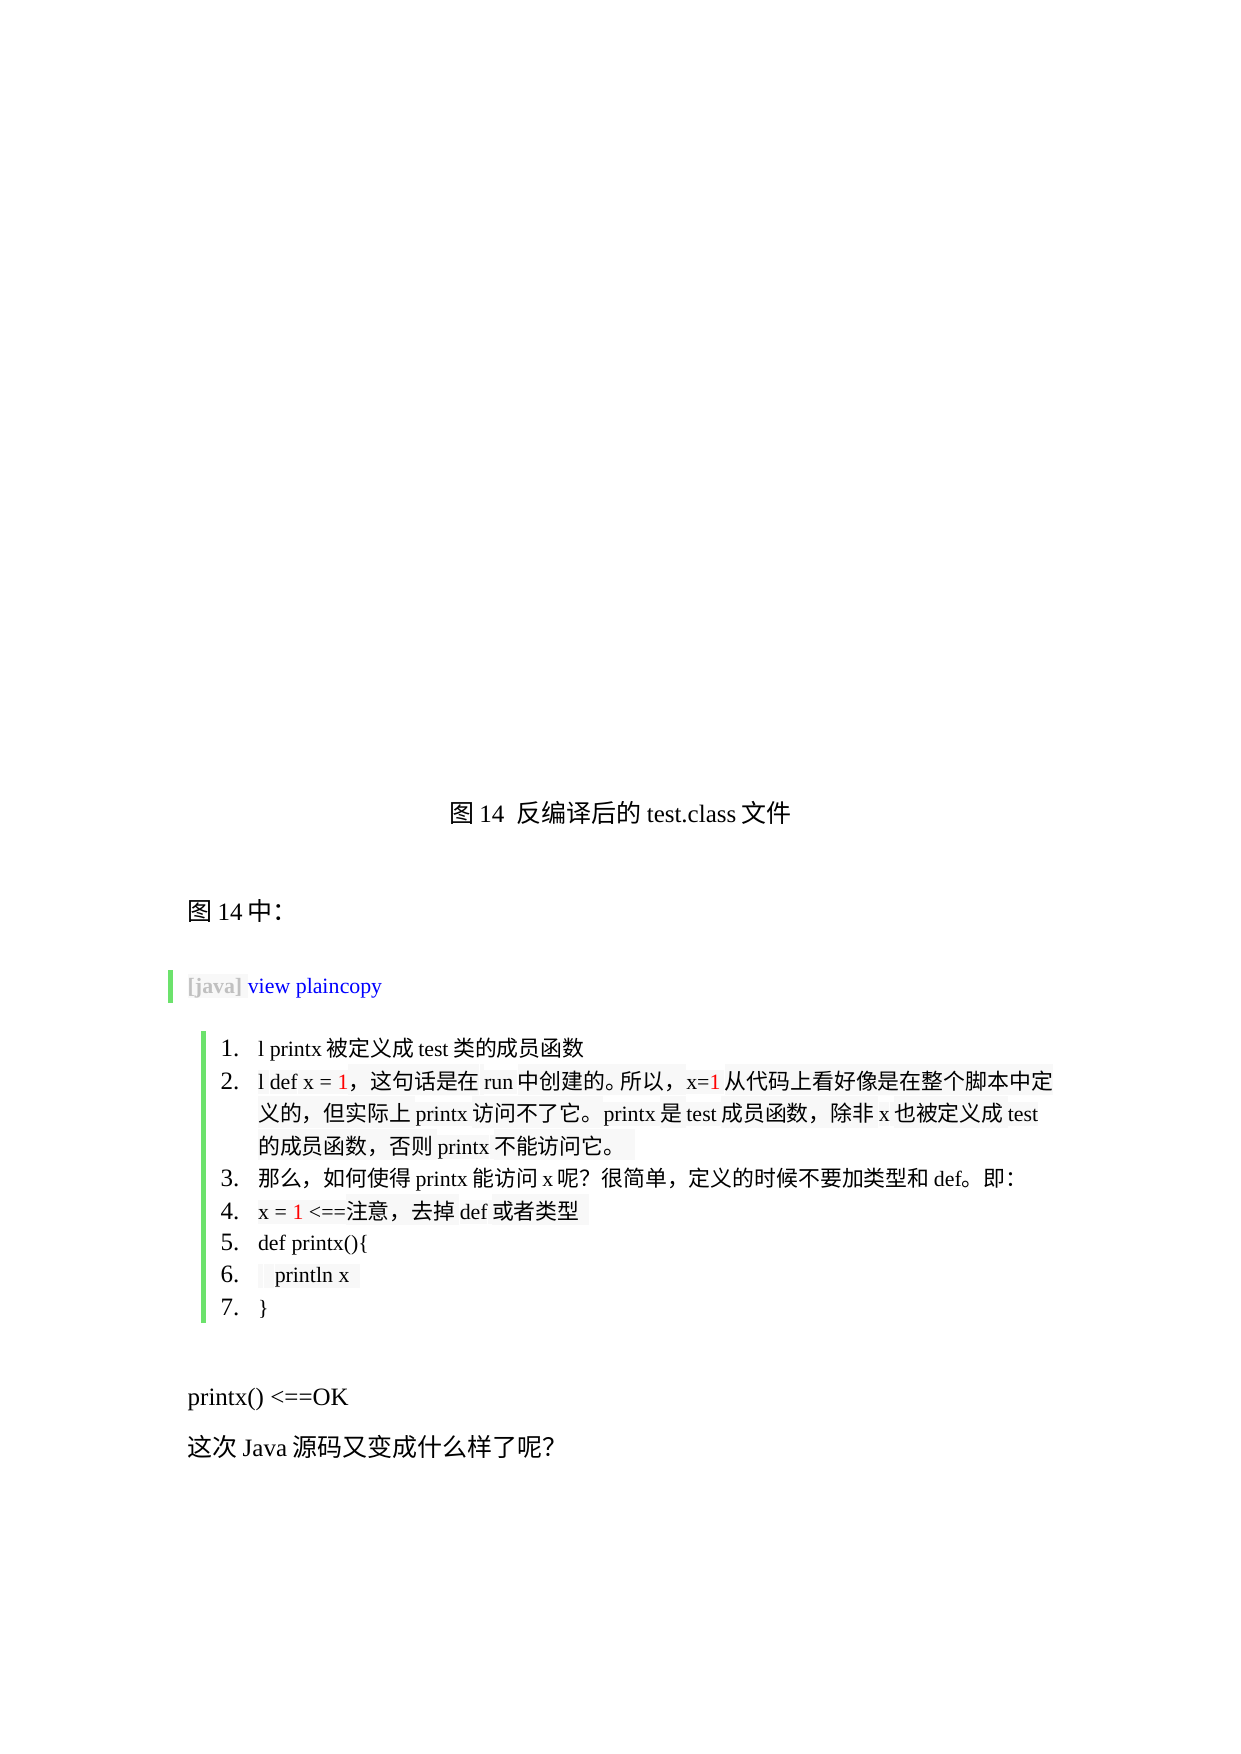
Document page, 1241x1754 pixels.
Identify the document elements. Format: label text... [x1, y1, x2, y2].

text [java] view plaincopy [173, 970, 1053, 1003]
list } [206, 1291, 1053, 1323]
table_header 图14 反编译后的test.class文件 [188, 162, 1053, 844]
text 这次Java源码又变成什么样了呢？ [187, 1413, 1053, 1478]
list 那么，如何使得printx能访问x呢？很简单，定义的时候不要加类型和def。即： [206, 1161, 1053, 1193]
text 图14中： [187, 877, 1053, 942]
list def printx(){ [206, 1226, 1053, 1258]
list l def x = 1，这句话是在run中创建的。所以，x=1从代码上看好像是在整个脚本中定义的，但实际上printx访问不了它。printx是test成员函数，除非x也被定义成test的成员函数，否则printx不能访问它。 [206, 1063, 1053, 1161]
list println x [206, 1258, 1053, 1291]
list x = 1 <==注意，去掉def或者类型 [206, 1193, 1053, 1226]
list l printx被定义成test类的成员函数 [206, 1031, 1053, 1063]
text printx() <==OK [187, 1381, 1053, 1413]
